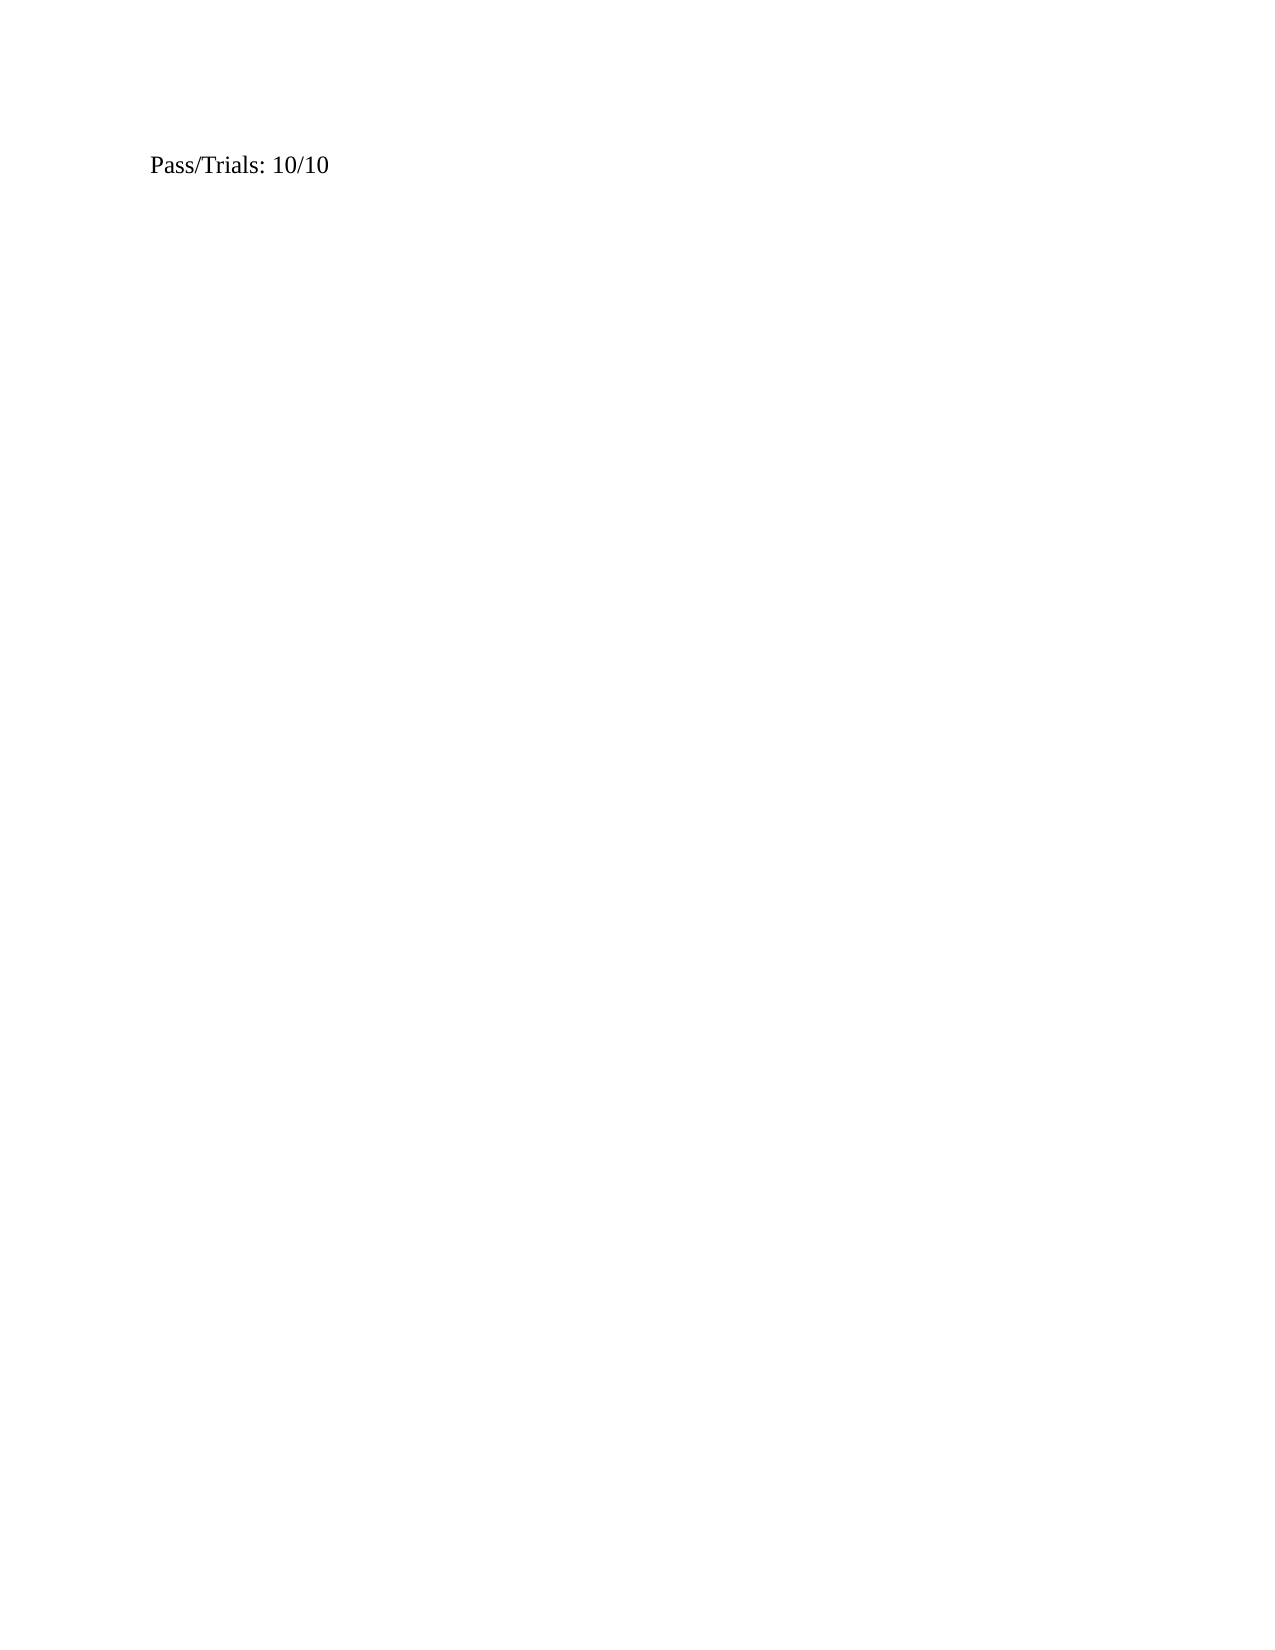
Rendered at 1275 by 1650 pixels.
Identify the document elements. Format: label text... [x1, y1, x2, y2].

text Pass/Trials: 10/10 [150, 150, 1125, 179]
